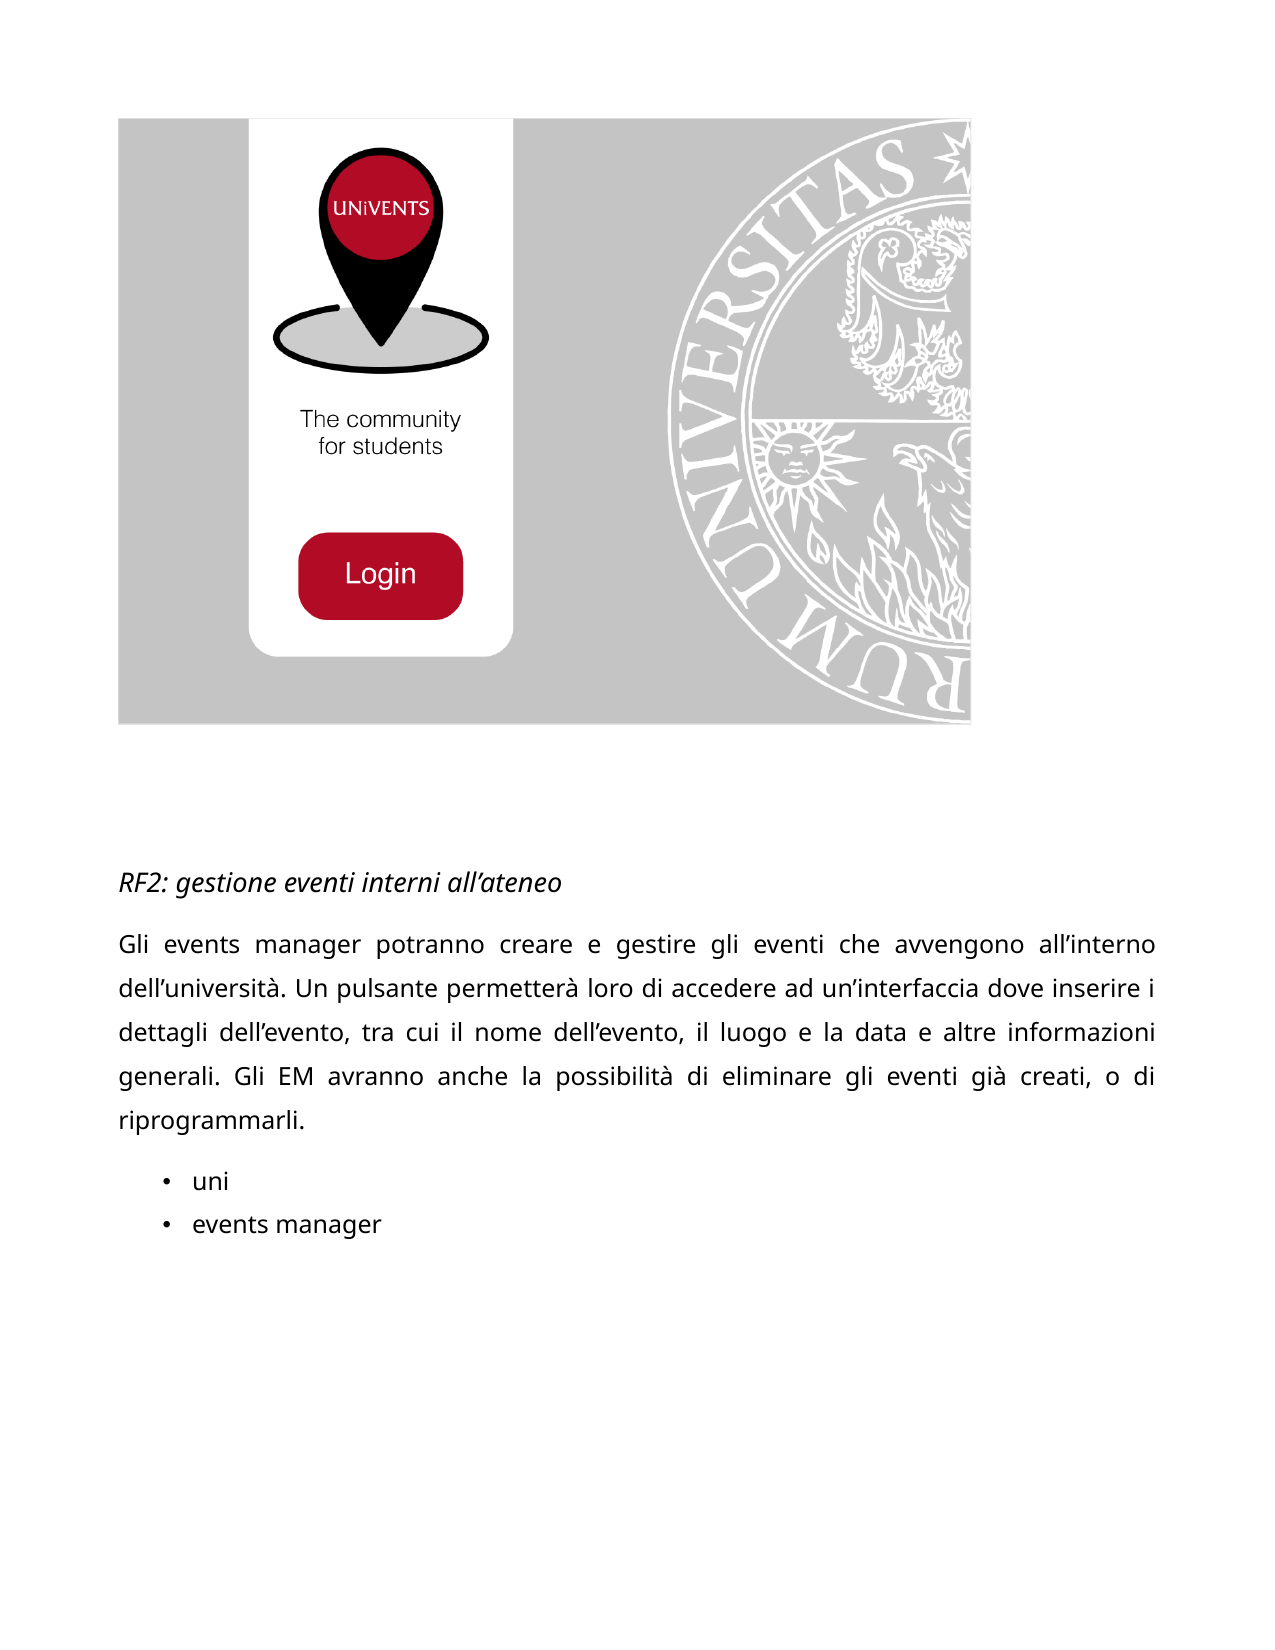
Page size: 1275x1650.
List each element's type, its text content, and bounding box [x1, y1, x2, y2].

picture [118, 118, 972, 725]
list uni [162, 1163, 1157, 1197]
text RF2: gestione eventi interni all’ateneo [118, 863, 1157, 900]
list events manager [162, 1207, 1157, 1241]
text Gli events manager potranno creare e gestire gli eventi che avvengono all’interno dell’università. Un pulsante permetterà loro di accedere ad un’interfaccia dove inserire i dettagli dell’evento, tra cui il nome dell’evento, il luogo e la data e altre informazioni generali. Gli EM avranno anche la possibilità di eliminare gli eventi già creati, o di riprogrammarli. [118, 927, 1157, 1137]
